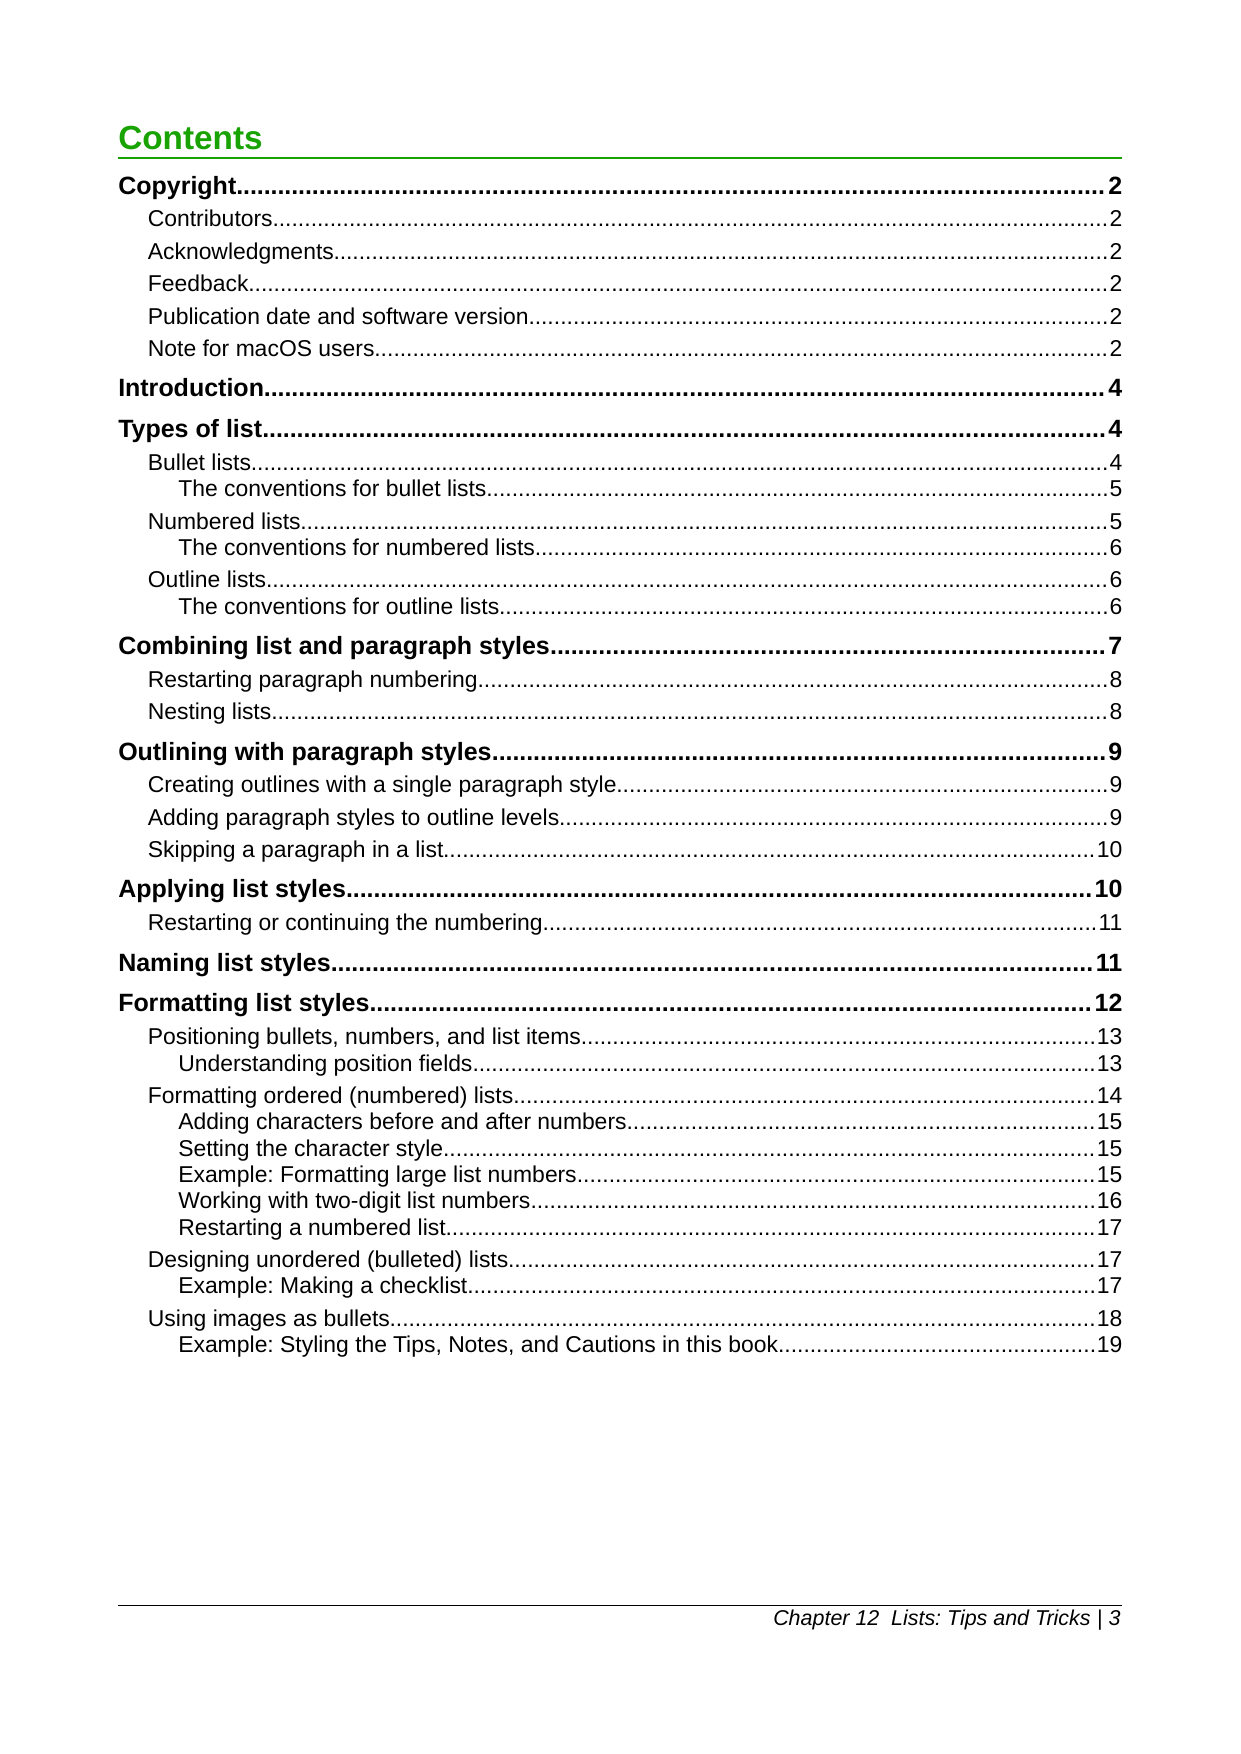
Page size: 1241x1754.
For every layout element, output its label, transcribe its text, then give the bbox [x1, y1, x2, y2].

text Combining list and paragraph styles 7 [118, 631, 1122, 660]
text Skipping a paragraph in a list 10 [148, 836, 1122, 862]
text Understanding position fields 13 [178, 1049, 1122, 1076]
text Note for macOS users 2 [148, 335, 1122, 361]
text Example: Formatting large list numbers 15 [178, 1161, 1122, 1187]
subtitle Contents [118, 118, 1122, 157]
text Types of list 4 [118, 414, 1122, 443]
text Applying list styles 10 [118, 874, 1122, 903]
text Naming list styles 11 [118, 948, 1122, 976]
text Designing unordered (bulleted) lists 17 [148, 1246, 1122, 1272]
text Restarting a numbered list 17 [178, 1214, 1122, 1240]
text Formatting list styles 12 [118, 988, 1122, 1017]
text Contributors 2 [148, 205, 1122, 232]
text Positioning bullets, numbers, and list items 13 [148, 1023, 1122, 1049]
text Example: Making a checklist 17 [178, 1272, 1122, 1299]
text Restarting paragraph numbering 8 [148, 666, 1122, 692]
text Acknowledgments 2 [148, 238, 1122, 264]
text Example: Styling the Tips, Notes, and Cautions in this book 19 [178, 1331, 1122, 1357]
text Formatting ordered (numbered) lists 14 [148, 1082, 1122, 1108]
text Setting the character style 15 [178, 1134, 1122, 1161]
text Nesting lists 8 [148, 698, 1122, 724]
text The conventions for bullet lists 5 [178, 475, 1122, 502]
text Copyright 2 [118, 171, 1122, 199]
text The conventions for outline lists 6 [178, 593, 1122, 619]
text Adding paragraph styles to outline levels 9 [148, 804, 1122, 830]
text Creating outlines with a single paragraph style 9 [148, 771, 1122, 798]
text Feedback 2 [148, 270, 1122, 297]
text Bullet lists 4 [148, 449, 1122, 475]
text Restarting or continuing the numbering 11 [148, 909, 1122, 936]
text The conventions for numbered lists 6 [178, 534, 1122, 560]
text Outlining with paragraph styles 9 [118, 737, 1122, 765]
text Outline lists 6 [148, 566, 1122, 593]
text Publication date and software version 2 [148, 303, 1122, 329]
text Introduction 4 [118, 373, 1122, 402]
text Using images as bullets 18 [148, 1305, 1122, 1331]
text Adding characters before and after numbers 15 [178, 1108, 1122, 1134]
text Working with two-digit list numbers 16 [178, 1187, 1122, 1214]
text Numbered lists 5 [148, 508, 1122, 534]
